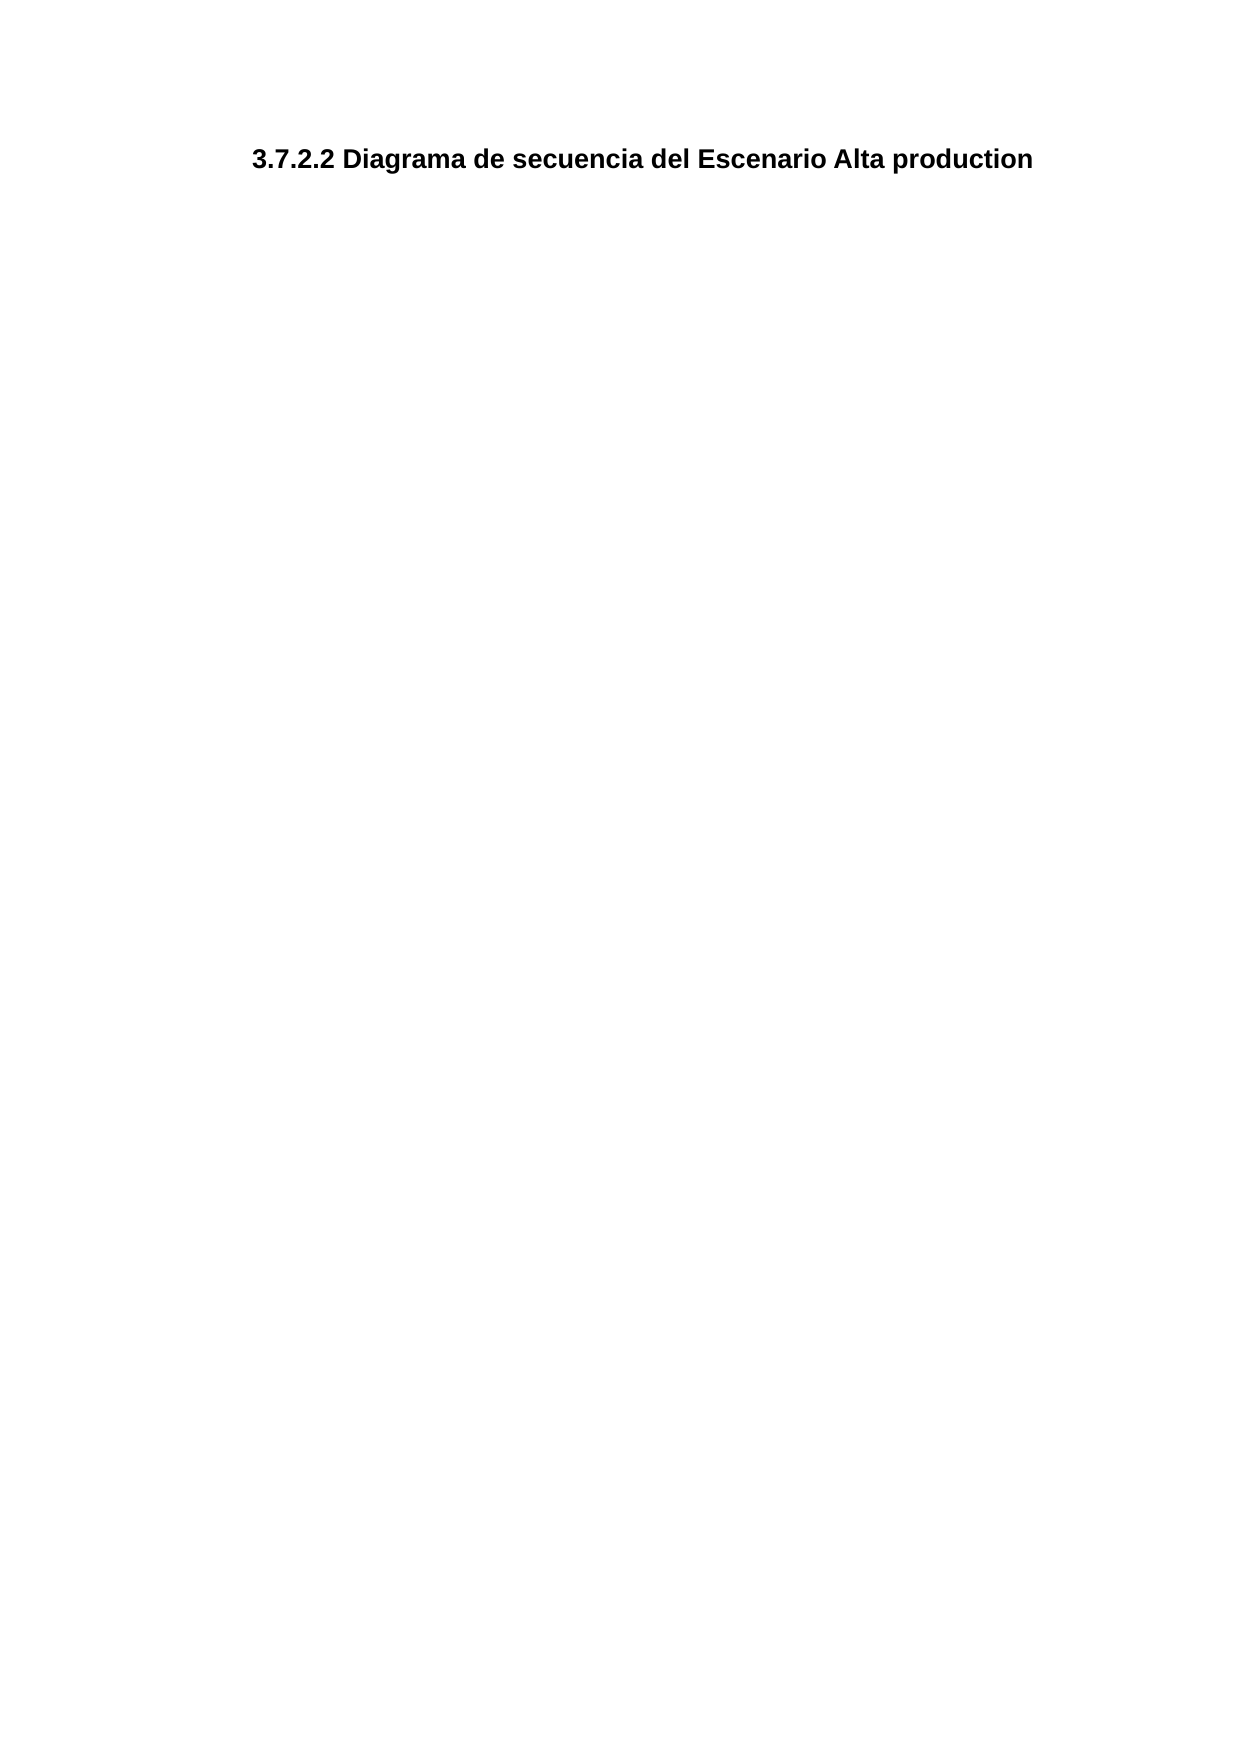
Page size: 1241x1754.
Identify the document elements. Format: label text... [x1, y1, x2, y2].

list Diagrama de secuencia del Escenario Alta production [244, 143, 1122, 174]
